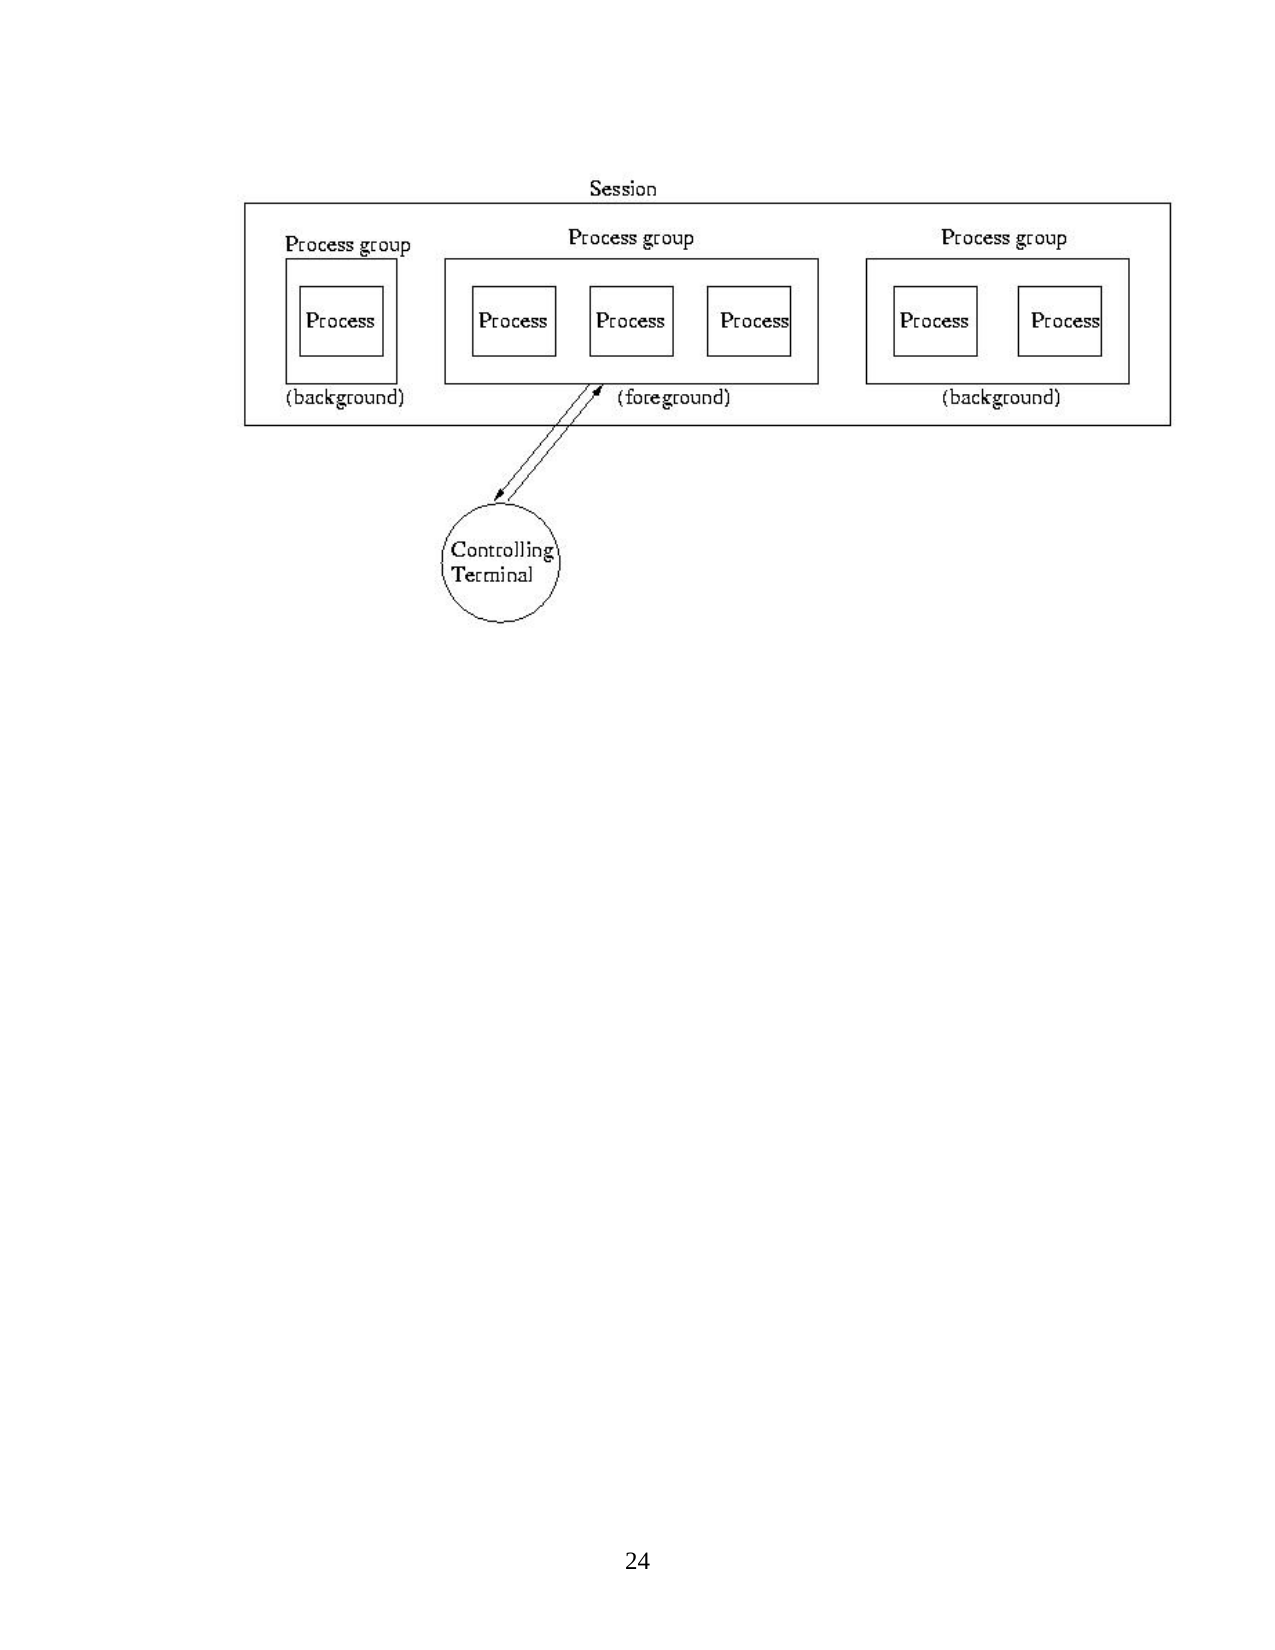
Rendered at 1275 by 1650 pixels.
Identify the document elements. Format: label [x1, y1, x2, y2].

picture [225, 150, 1239, 643]
